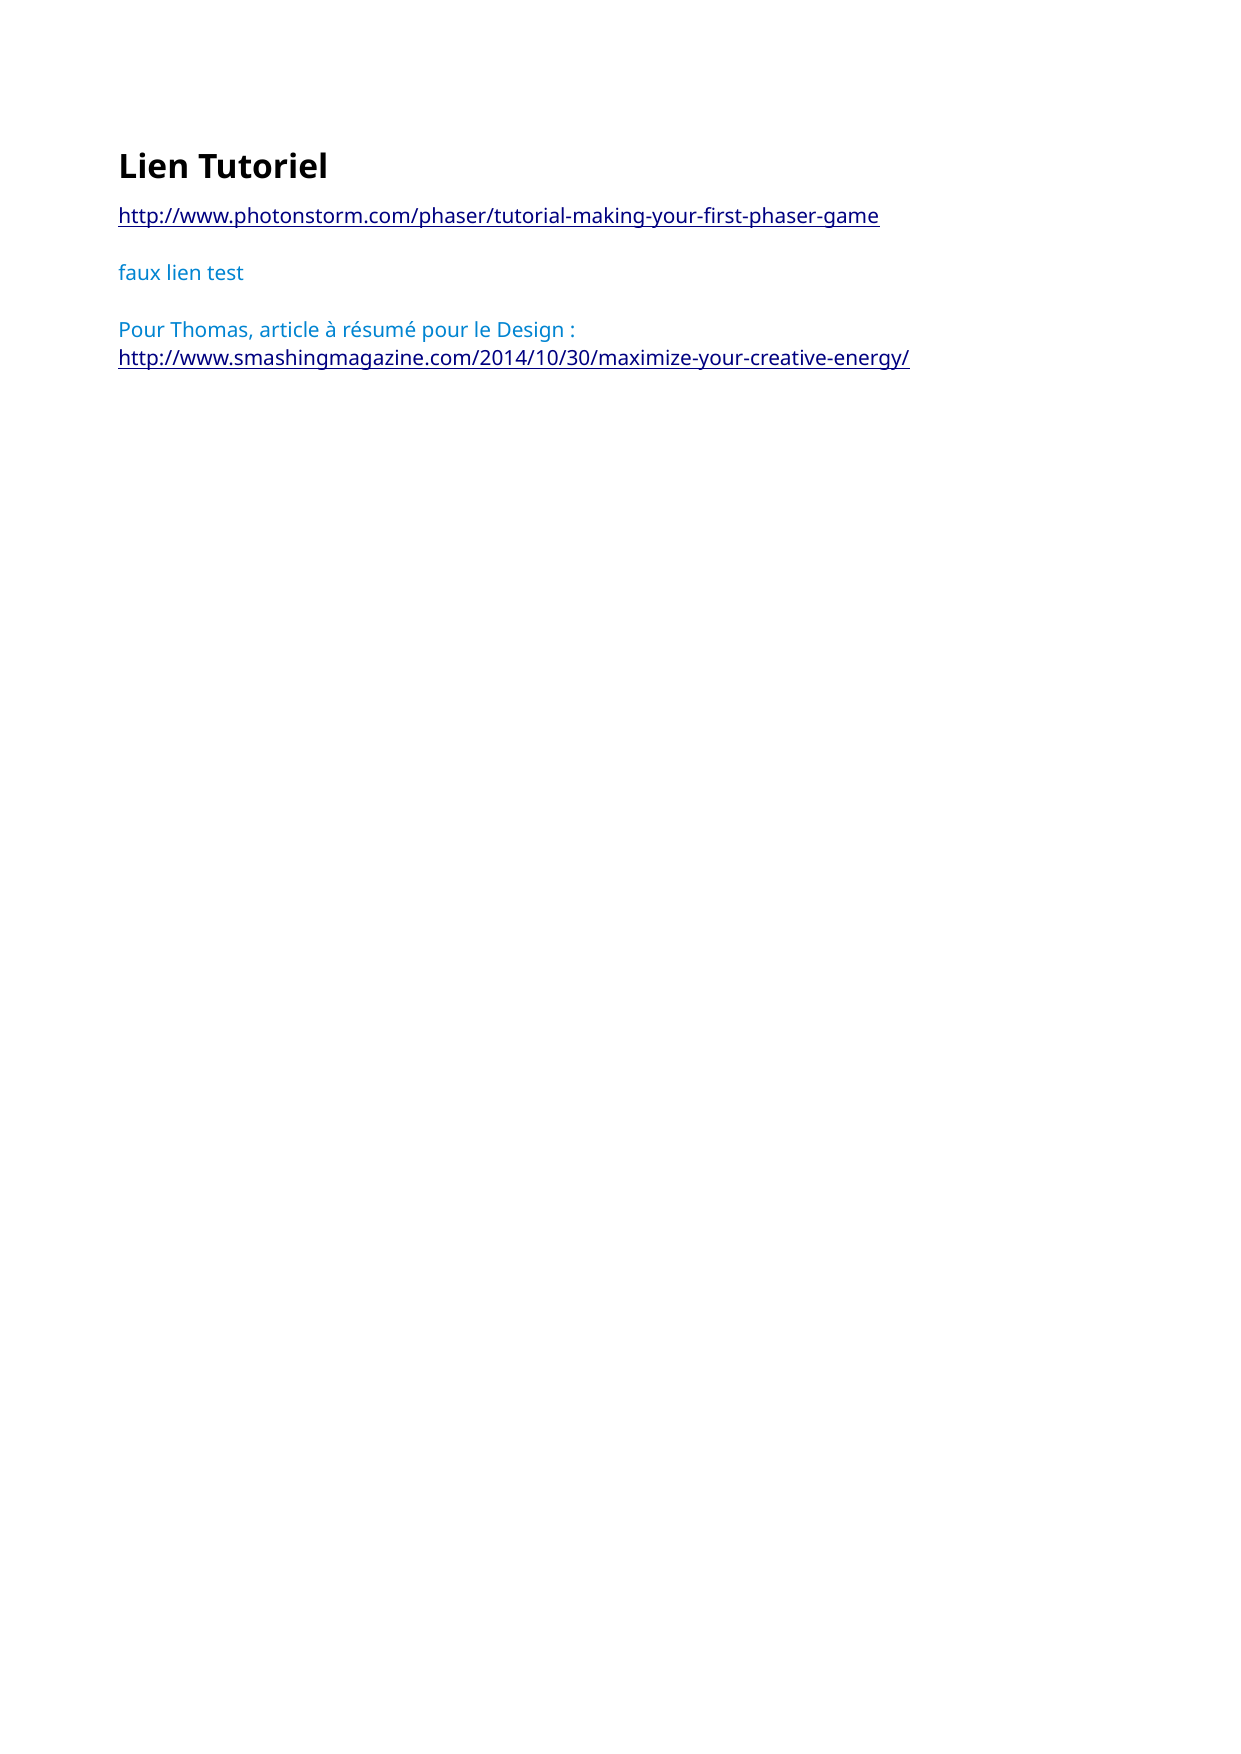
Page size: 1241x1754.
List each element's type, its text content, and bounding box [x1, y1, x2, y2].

text faux lien test [118, 258, 1122, 287]
text Pour Thomas, article à résumé pour le Design : [118, 315, 1122, 343]
subtitle Lien Tutoriel [118, 143, 1122, 189]
text http://www.photonstorm.com/phaser/tutorial-making-your-first-phaser-game [118, 201, 1122, 230]
text http://www.smashingmagazine.com/2014/10/30/maximize-your-creative-energy/ [118, 343, 1122, 372]
